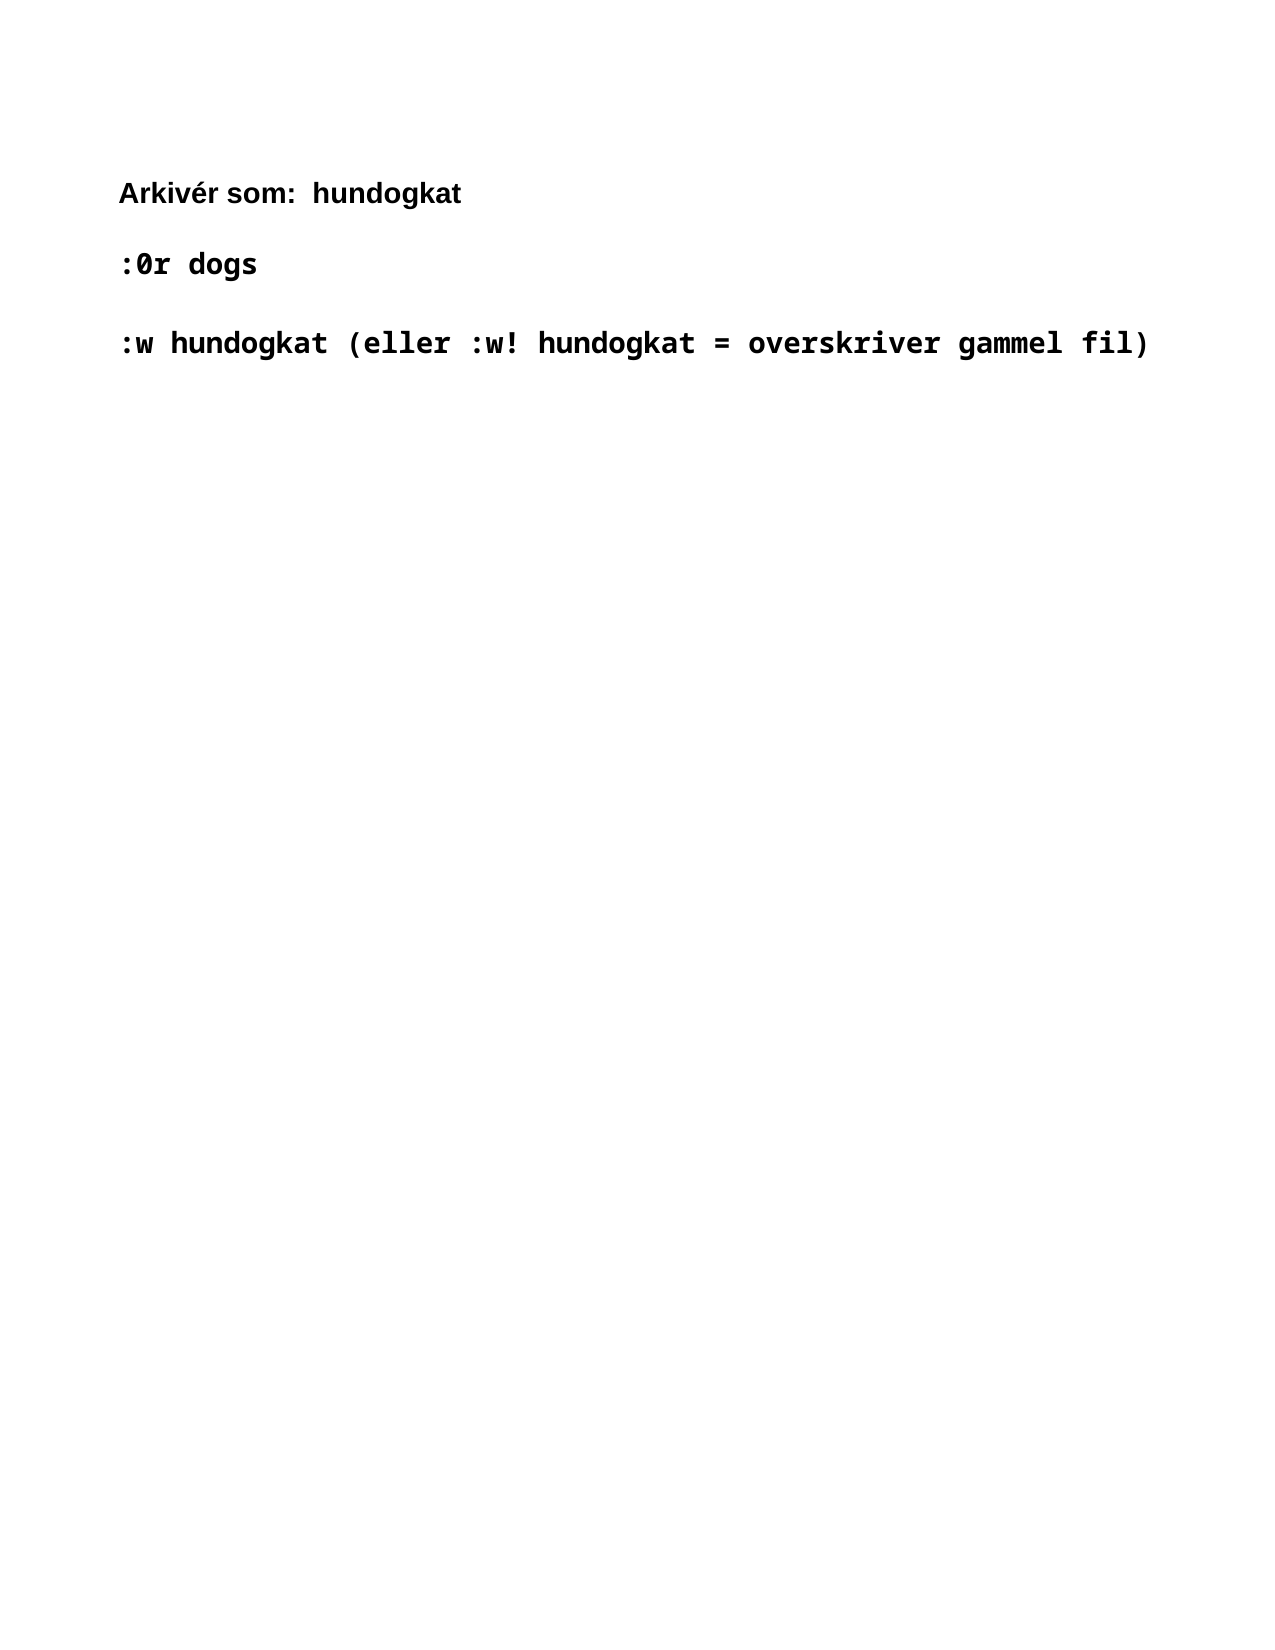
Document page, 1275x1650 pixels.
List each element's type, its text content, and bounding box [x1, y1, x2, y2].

text :w hundogkat (eller :w! hundogkat = overskriver gammel fil) [118, 323, 1157, 362]
text :0r dogs [118, 243, 1157, 283]
text Arkivér som: hundogkat [118, 176, 1157, 210]
